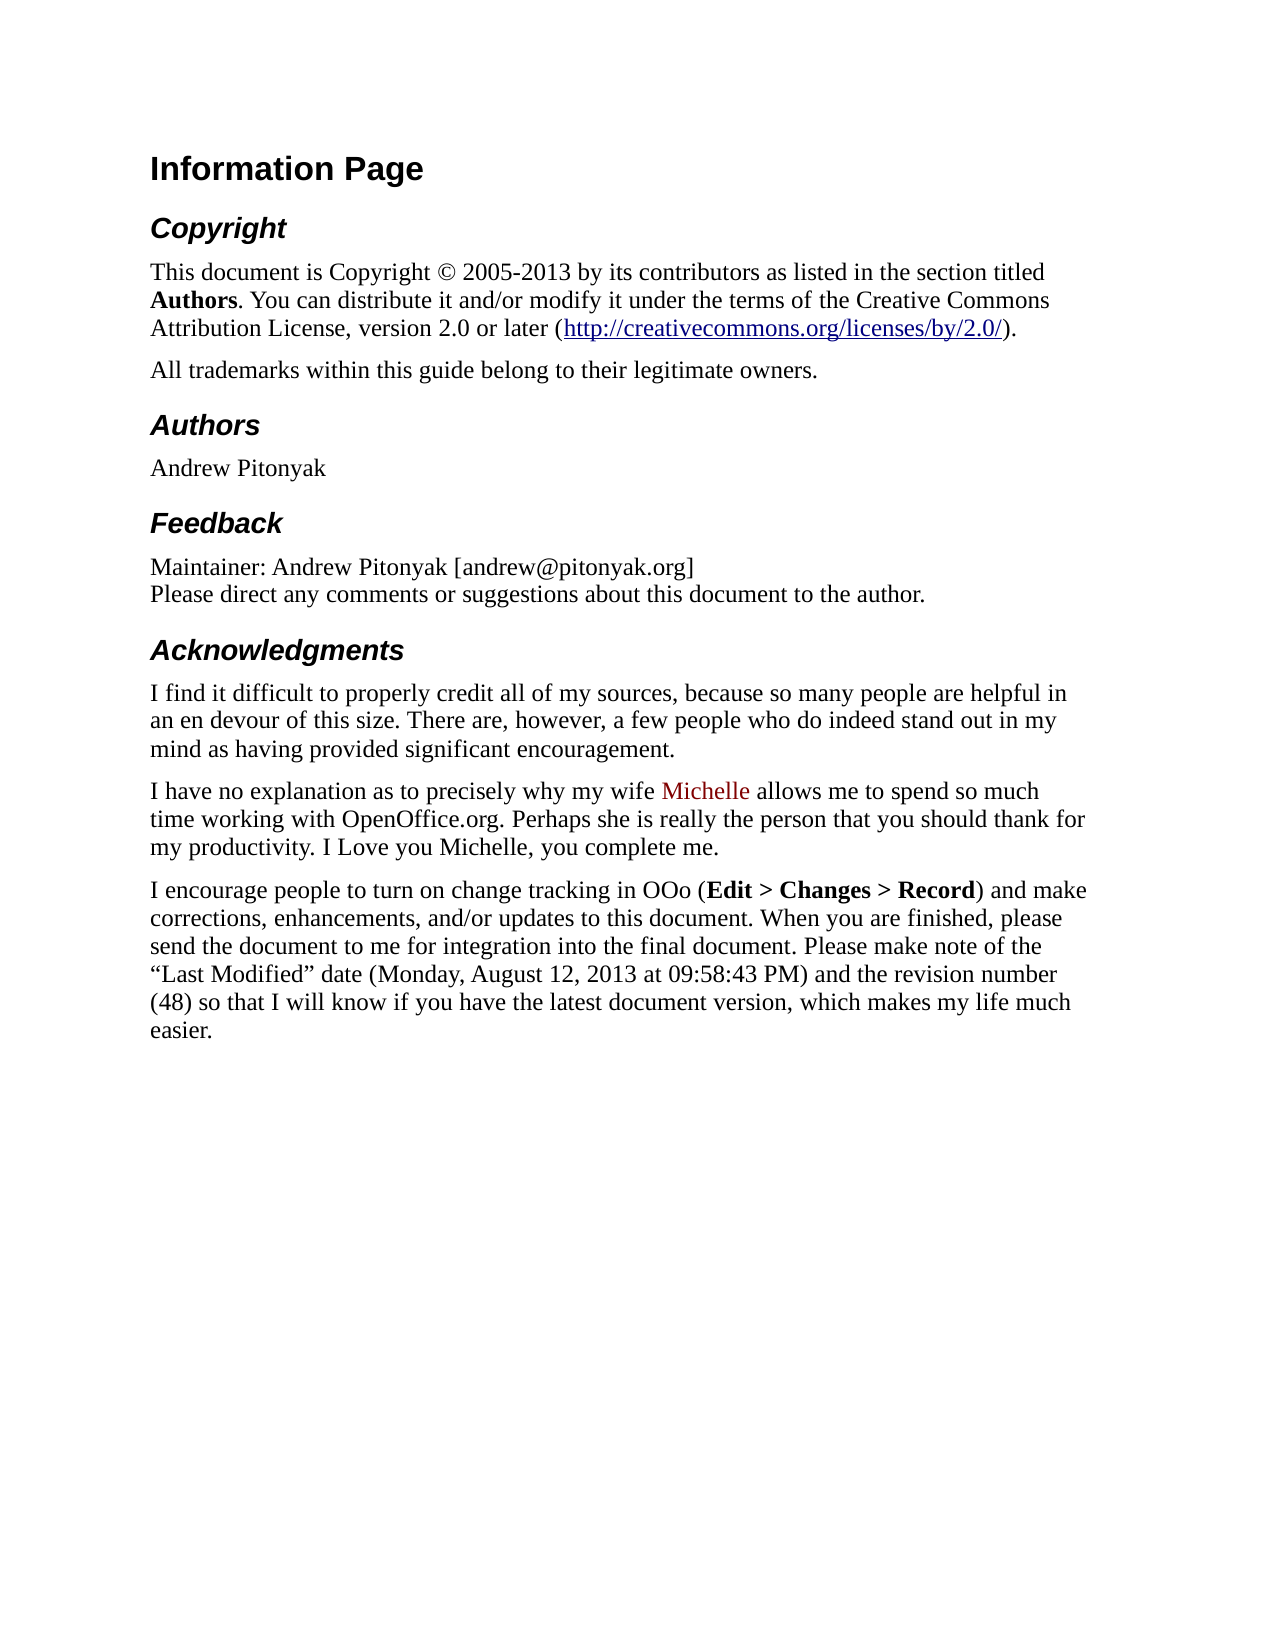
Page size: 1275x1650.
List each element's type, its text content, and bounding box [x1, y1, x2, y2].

text I encourage people to turn on change tracking in OOo (Edit > Changes > Record) and make corrections, enhancements, and/or updates to this document. When you are finished, please send the document to me for integration into the final document. Please make note of the “Last Modified” date (Monday, August 12, 2013 at 09:58:43 PM) and the revision number (48) so that I will know if you have the latest document version, which makes my life much easier. [150, 876, 1087, 1044]
text All trademarks within this guide belong to their legitimate owners. [150, 356, 1087, 384]
text I have no explanation as to precisely why my wife Michelle allows me to spend so much time working with OpenOffice.org. Perhaps she is really the person that you should thank for my productivity. I Love you Michelle, you complete me. [150, 777, 1087, 861]
subtitle Copyright [150, 212, 1087, 245]
subtitle Acknowledgments [150, 633, 1087, 666]
subtitle Feedback [150, 507, 1087, 540]
text I find it difficult to properly credit all of my sources, because so many people are helpful in an en devour of this size. There are, however, a few people who do indeed stand out in my mind as having provided significant encouragement. [150, 678, 1087, 762]
text This document is Copyright © 2005-2013 by its contributors as listed in the section titled Authors. You can distribute it and/or modify it under the terms of the Creative Commons Attribution License, version 2.0 or later (http://creativecommons.org/licenses/by/2.0/). [150, 257, 1087, 342]
text Maintainer: Andrew Pitonyak [andrew@pitonyak.org] Please direct any comments or suggestions about this document to the author. [150, 552, 1087, 608]
text Andrew Pitonyak [150, 454, 1087, 482]
subtitle Authors [150, 409, 1087, 442]
subtitle Information Page [150, 150, 1087, 187]
